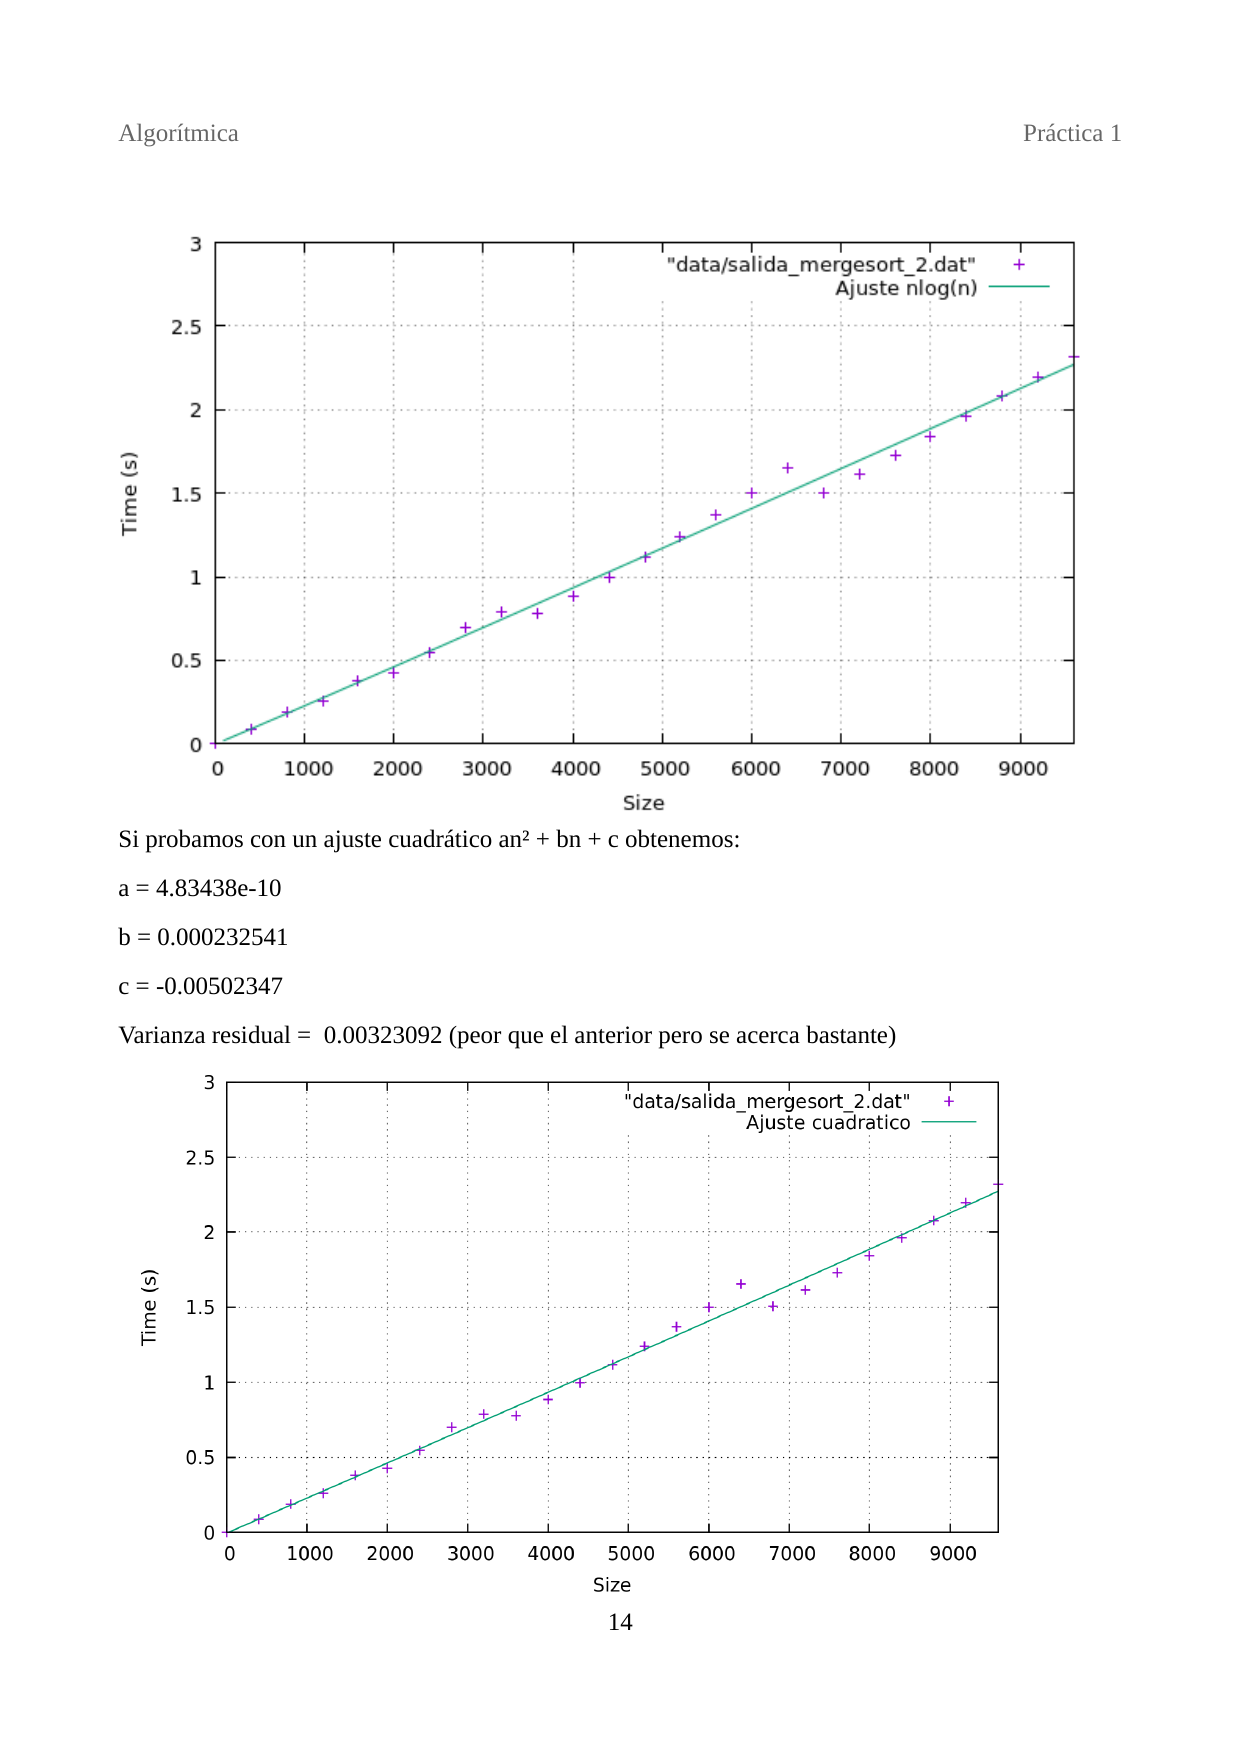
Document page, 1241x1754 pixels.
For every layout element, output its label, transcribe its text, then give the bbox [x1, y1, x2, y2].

text a = 4.83438e-10 [118, 873, 1122, 901]
text b = 0.000232541 [118, 922, 1122, 951]
picture [110, 217, 1111, 818]
picture [132, 1060, 1137, 1599]
text Si probamos con un ajuste cuadrático an² + bn + c obtenemos: [118, 225, 1122, 852]
text Varianza residual = 0.00323092 (peor que el anterior pero se acerca bastante) [118, 1020, 1122, 1049]
text c = -0.00502347 [118, 971, 1122, 999]
